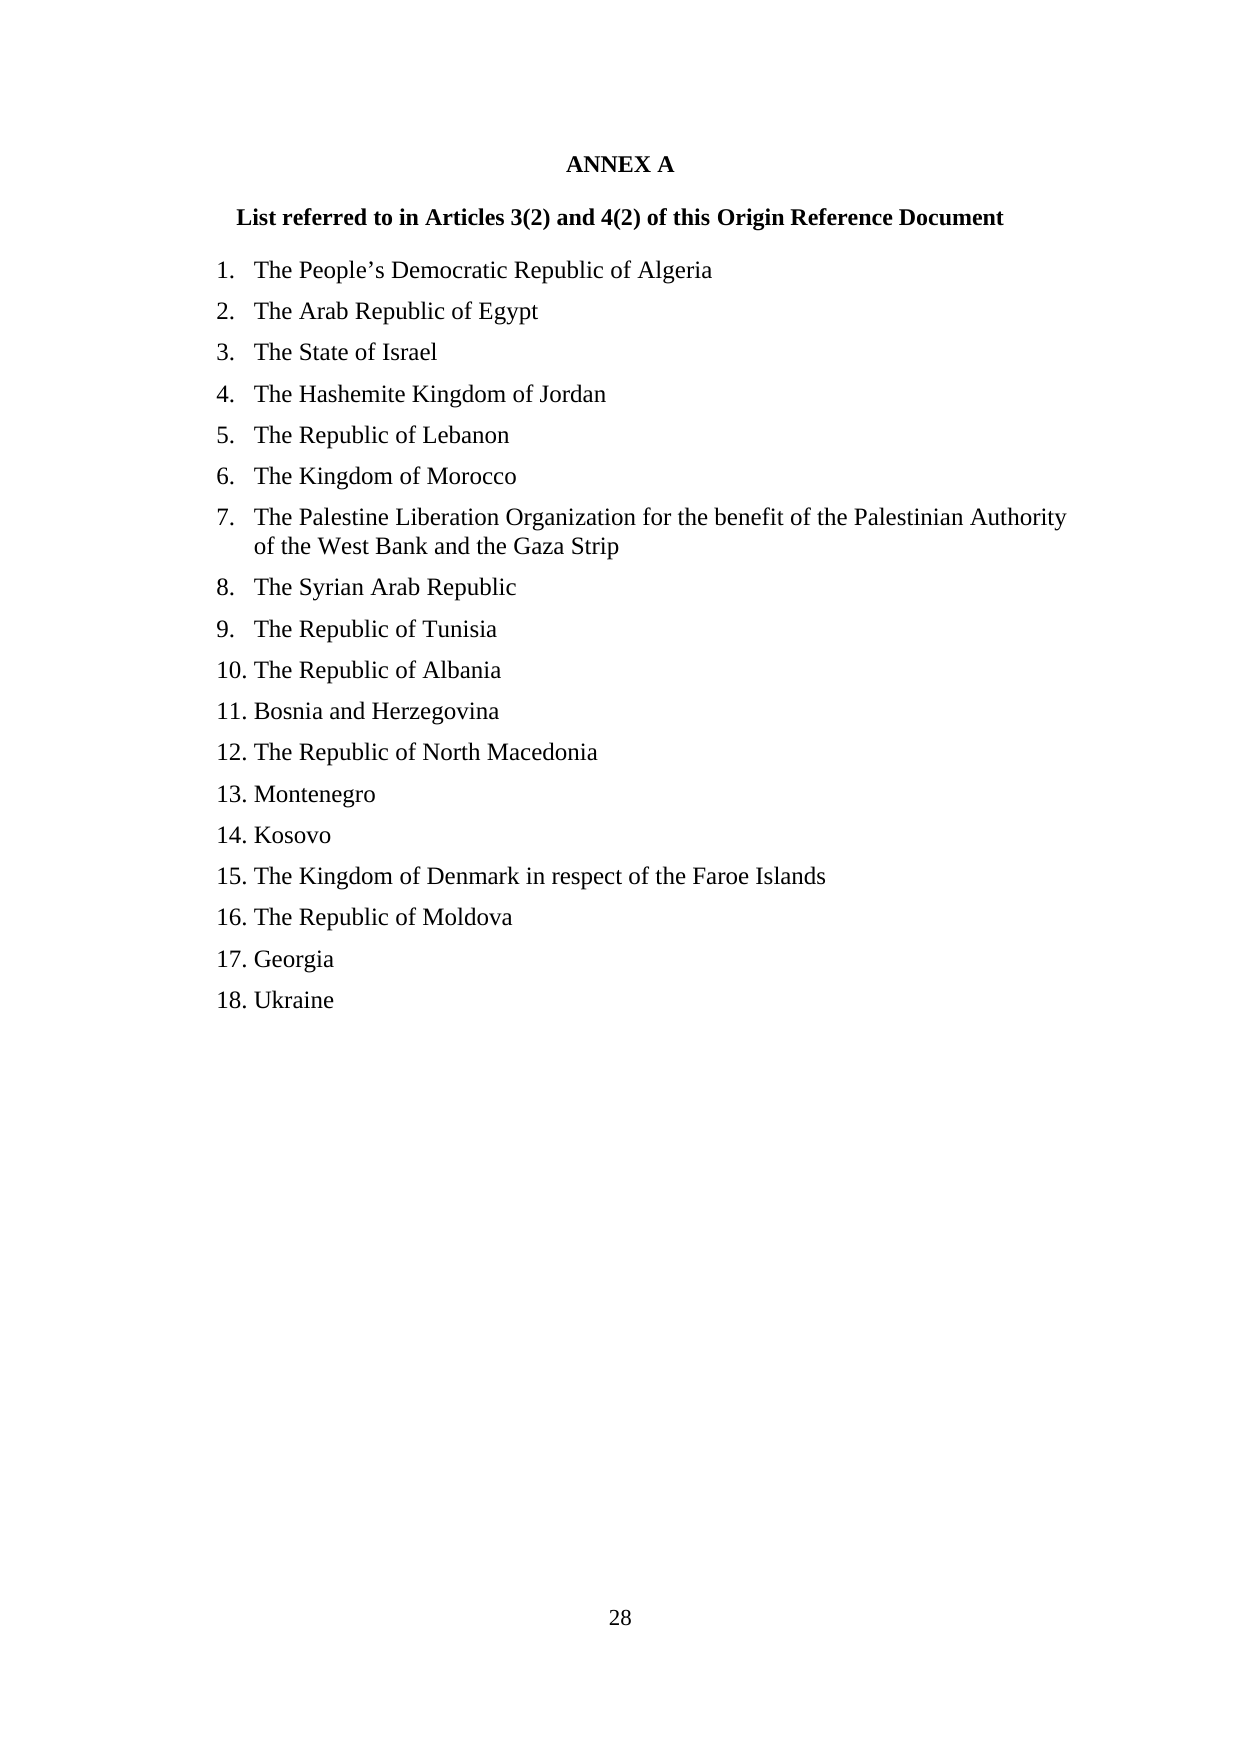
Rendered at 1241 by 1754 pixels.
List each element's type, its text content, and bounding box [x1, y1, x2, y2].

list The Palestine Liberation Organization for the benefit of the Palestinian Authority of the West Bank and the Gaza Strip [216, 502, 1090, 560]
list The Syrian Arab Republic [216, 572, 1090, 601]
text ANNEX A [150, 150, 1090, 178]
list The Hashemite Kingdom of Jordan [216, 379, 1090, 407]
list Montenegro [216, 779, 1090, 807]
list Georgia [216, 944, 1090, 972]
list Ukraine [216, 985, 1090, 1014]
list The People’s Democratic Republic of Algeria [216, 255, 1090, 284]
list The Kingdom of Denmark in respect of the Faroe Islands [216, 861, 1090, 890]
list The State of Israel [216, 337, 1090, 366]
list The Republic of Albania [216, 655, 1090, 684]
list The Republic of Tunisia [216, 614, 1090, 642]
list Kosovo [216, 820, 1090, 849]
list Bosnia and Herzegovina [216, 696, 1090, 725]
list The Kingdom of Morocco [216, 461, 1090, 490]
list The Arab Republic of Egypt [216, 296, 1090, 325]
list The Republic of North Macedonia [216, 737, 1090, 766]
list The Republic of Lebanon [216, 420, 1090, 449]
text List referred to in Articles 3(2) and 4(2) of this Origin Reference Document [150, 202, 1090, 230]
list The Republic of Moldova [216, 902, 1090, 931]
